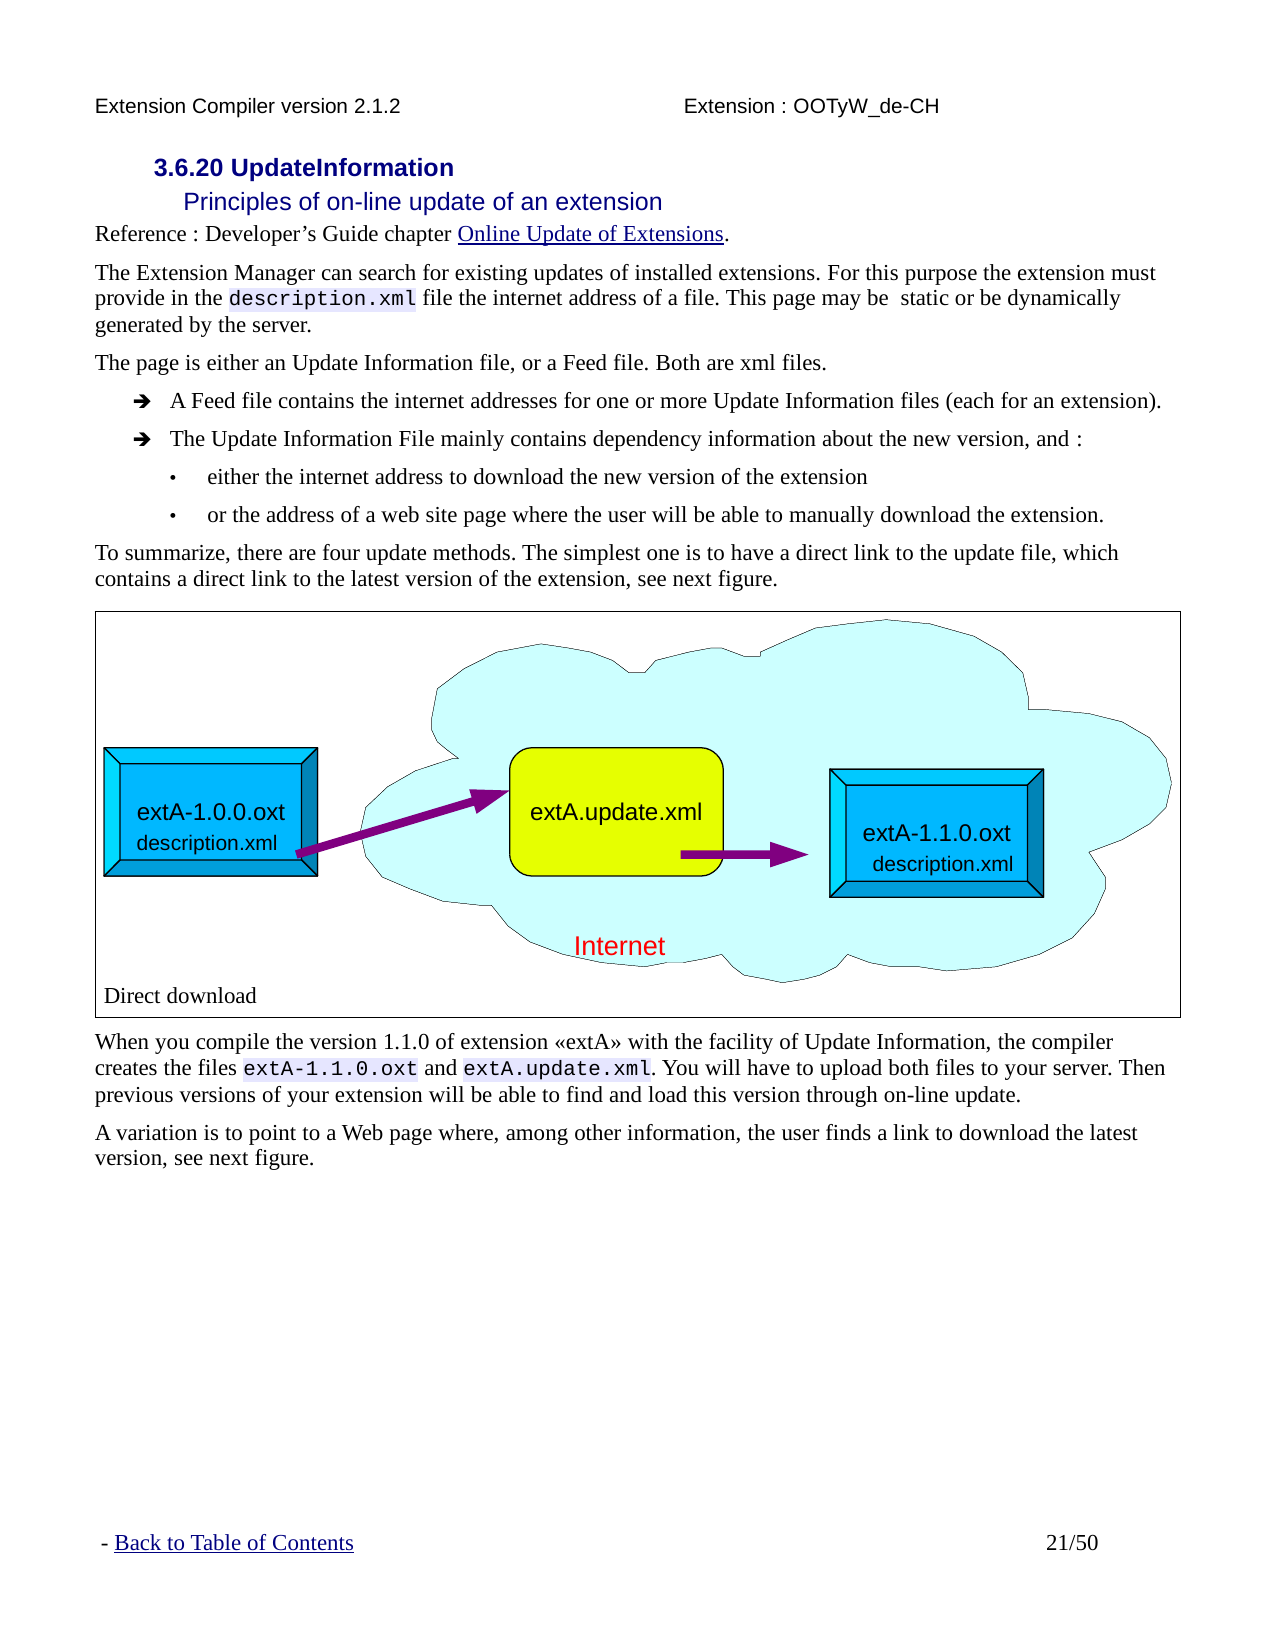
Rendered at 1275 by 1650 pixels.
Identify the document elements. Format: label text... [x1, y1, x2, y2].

text The page is either an Update Information file, or a Feed file. Both are xml files. [94, 350, 1181, 375]
list A Feed file contains the internet addresses for one or more Update Information files (each for an extension). [132, 388, 1181, 413]
list either the internet address to download the new version of the extension [169, 464, 1181, 489]
text [94, 603, 1181, 611]
list The Update Information File mainly contains dependency information about the new version, and : [132, 426, 1181, 451]
text Reference : Developer’s Guide chapter Online Update of Extensions. [94, 221, 1181, 247]
subtitle UpdateInformation [153, 153, 1181, 181]
text A variation is to point to a Web page where, among other information, the user finds a link to download the latest version, see next figure. [94, 1119, 1181, 1171]
list or the address of a web site page where the user will be able to manually download the extension. [169, 502, 1181, 527]
text Direct download [103, 620, 873, 842]
text To summarize, there are four update methods. The simplest one is to have a direct link to the update file, which contains a direct link to the latest version of the extension, see next figure. [94, 540, 1181, 591]
subtitle Principles of on-line update of an extension [183, 187, 1181, 215]
text The Extension Manager can search for existing updates of installed extensions. For this purpose the extension must provide in the description.xml file the internet address of a file. This page may be static or be dynamically generated by the server. [94, 259, 1181, 337]
text Direct download [103, 787, 1172, 1008]
text Direct download [902, 620, 1172, 780]
text When you compile the version 1.1.0 of extension «extA» with the facility of Update Information, the compiler creates the files extA-1.1.0.oxt and extA.update.xml. You will have to upload both files to your server. Then previous versions of your extension will be able to find and load this version through on-line update. [94, 612, 1181, 1107]
